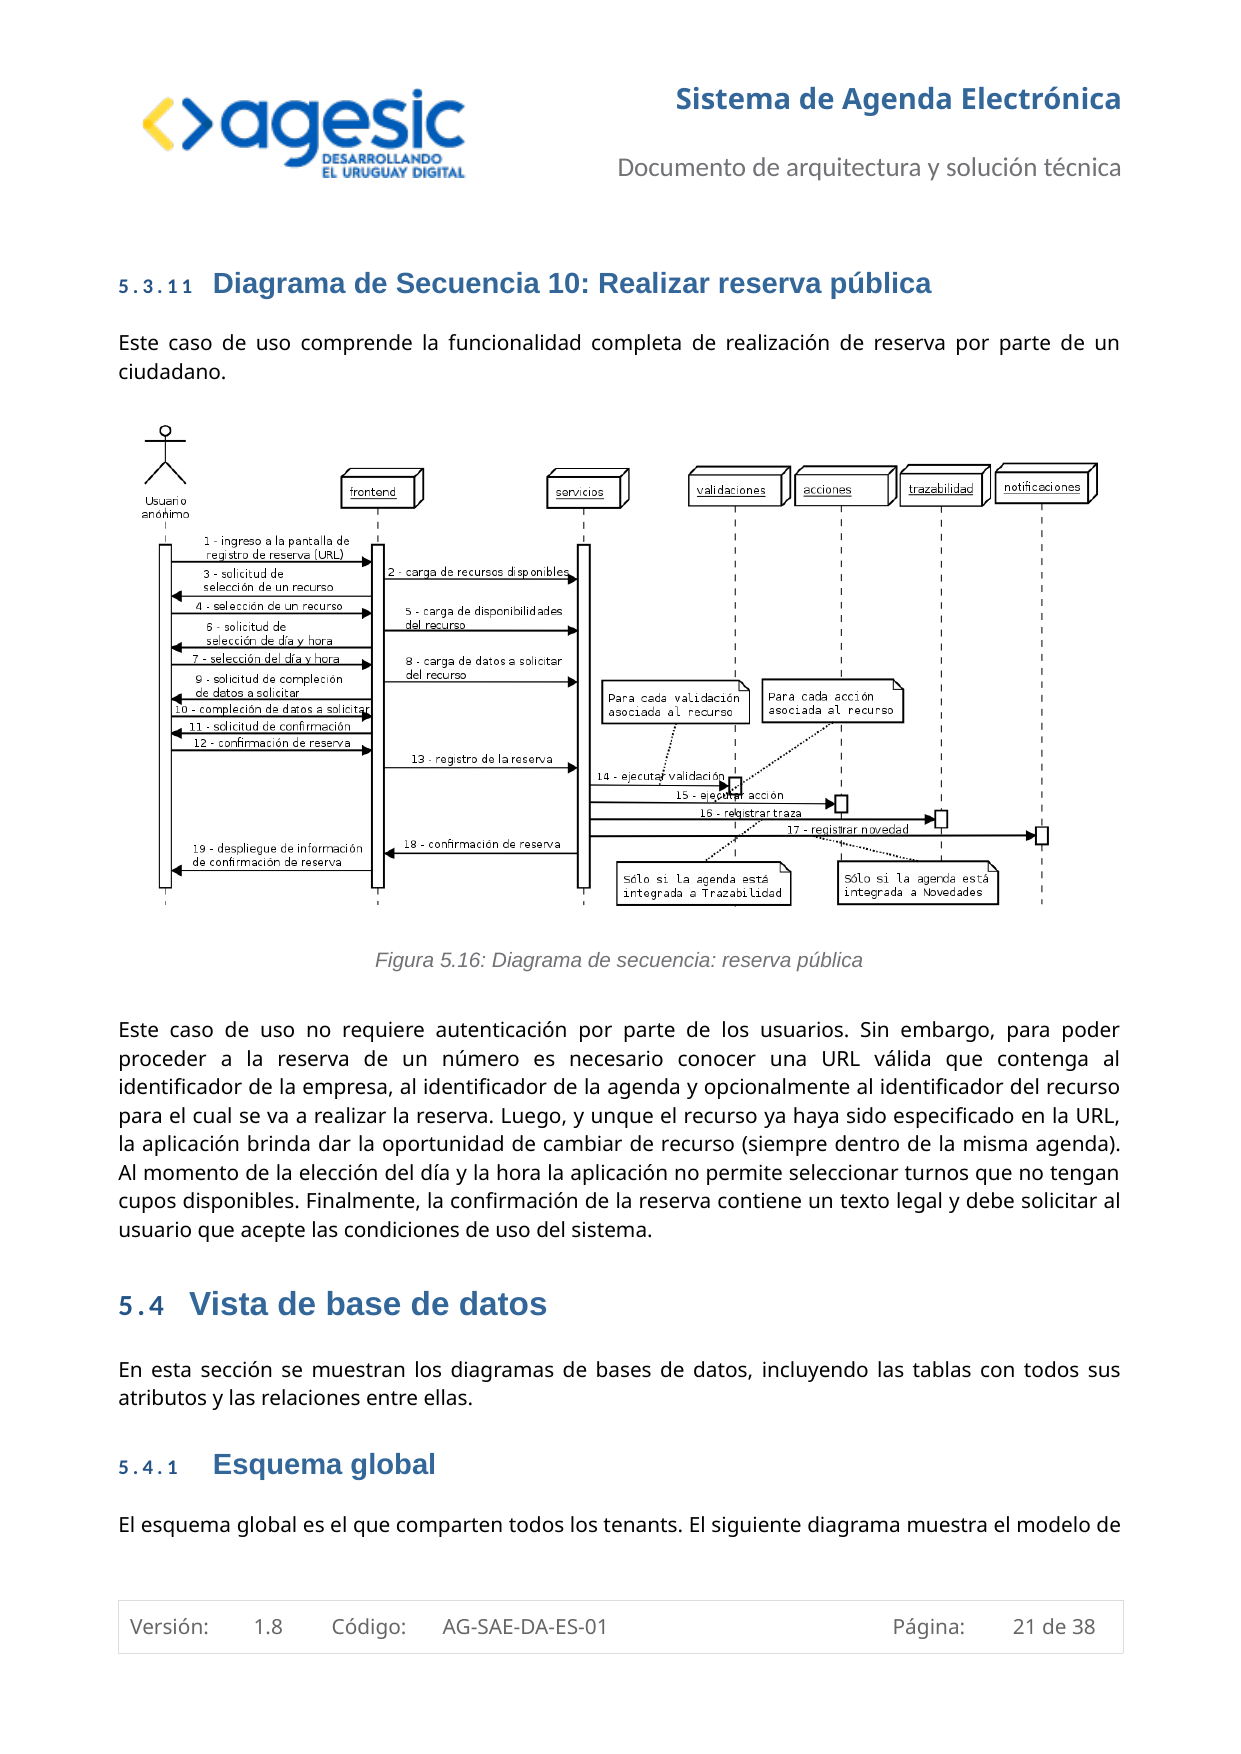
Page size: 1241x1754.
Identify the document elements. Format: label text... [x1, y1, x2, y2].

subtitle Vista de base de datos [118, 1284, 1122, 1323]
picture [142, 88, 466, 178]
text Este caso de uso no requiere autenticación por parte de los usuarios. Sin embargo, para poder proceder a la reserva de un número es necesario conocer una URL válida que contenga al identificador de la empresa, al identificador de la agenda y opcionalmente al identificador del recurso para el cual se va a realizar la reserva. Luego, y unque el recurso ya haya sido especificado en la URL, la aplicación brinda dar la oportunidad de cambiar de recurso (siempre dentro de la misma agenda). Al momento de la elección del día y la hora la aplicación no permite seleccionar turnos que no tengan cupos disponibles. Finalmente, la confirmación de la reserva contiene un texto legal y debe solicitar al usuario que acepte las condiciones de uso del sistema. [118, 415, 1122, 1243]
text Figura 5.16: Diagrama de secuencia: reserva pública [142, 907, 1098, 972]
text Este caso de uso comprende la funcionalidad completa de realización de reserva por parte de un ciudadano. [118, 328, 1122, 385]
subtitle Diagrama de Secuencia 10: Realizar reserva pública [118, 266, 1122, 299]
text El esquema global es el que comparten todos los tenants. El siguiente diagrama muestra el modelo de [118, 1510, 1122, 1538]
picture [142, 415, 1099, 907]
subtitle Esquema global [118, 1447, 1122, 1481]
text En esta sección se muestran los diagramas de bases de datos, incluyendo las tablas con todos sus atributos y las relaciones entre ellas. [118, 1355, 1122, 1412]
